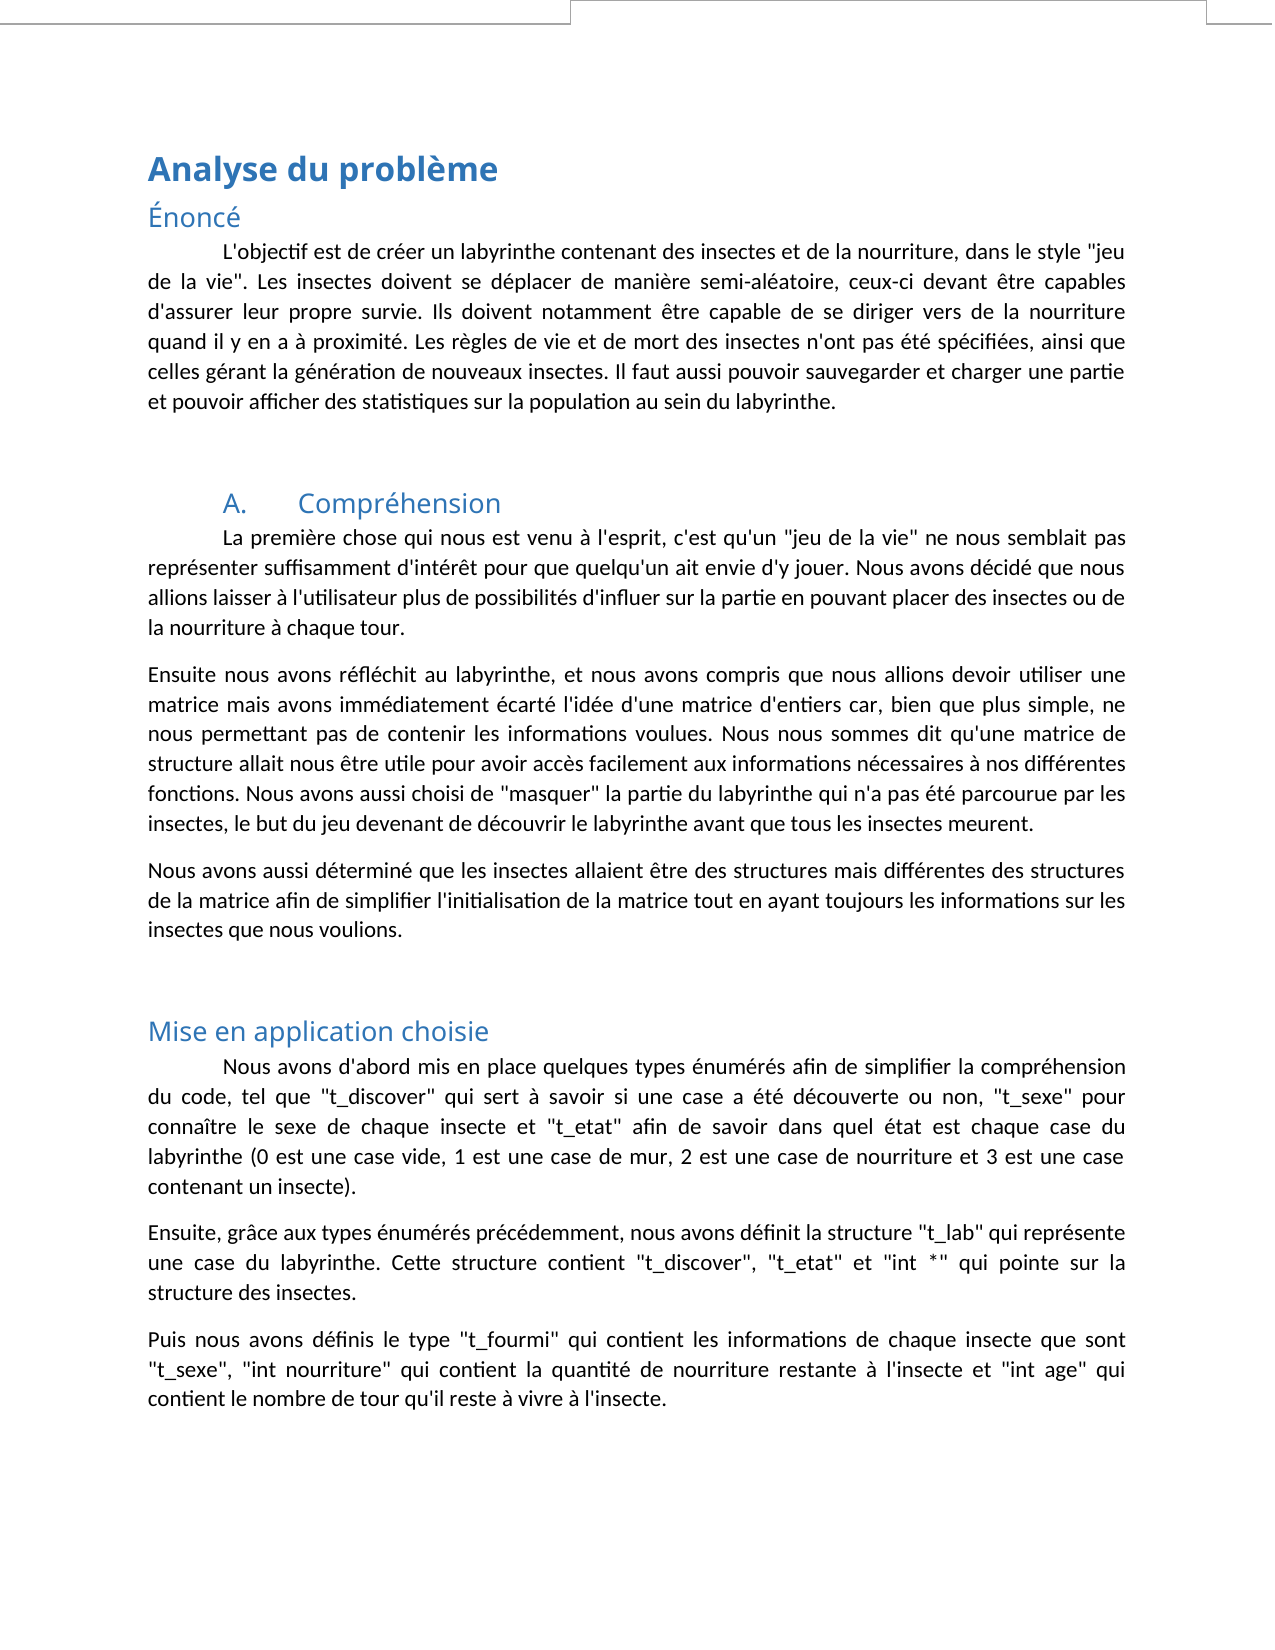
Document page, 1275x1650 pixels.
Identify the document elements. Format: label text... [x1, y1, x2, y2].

text La première chose qui nous est venu à l'esprit, c'est qu'un "jeu de la vie" ne nous semblait pas représenter suffisamment d'intérêt pour que quelqu'un ait envie d'y jouer. Nous avons décidé que nous allions laisser à l'utilisateur plus de possibilités d'influer sur la partie en pouvant placer des insectes ou de la nourriture à chaque tour. [148, 523, 1127, 641]
subtitle Mise en application choisie [148, 1013, 1127, 1050]
text Nous avons d'abord mis en place quelques types énumérés afin de simplifier la compréhension du code, tel que "t_discover" qui sert à savoir si une case a été découverte ou non, "t_sexe" pour connaître le sexe de chaque insecte et "t_etat" afin de savoir dans quel état est chaque case du labyrinthe (0 est une case vide, 1 est une case de mur, 2 est une case de nourriture et 3 est une case contenant un insecte). [148, 1052, 1127, 1200]
subtitle Analyse du problème [148, 145, 1127, 191]
subtitle Compréhension [223, 484, 1127, 521]
text Nous avons aussi déterminé que les insectes allaient être des structures mais différentes des structures de la matrice afin de simplifier l'initialisation de la matrice tout en ayant toujours les informations sur les insectes que nous voulions. [148, 856, 1127, 944]
text L'objectif est de créer un labyrinthe contenant des insectes et de la nourriture, dans le style "jeu de la vie". Les insectes doivent se déplacer de manière semi-aléatoire, ceux-ci devant être capables d'assurer leur propre survie. Ils doivent notamment être capable de se diriger vers de la nourriture quand il y en a à proximité. Les règles de vie et de mort des insectes n'ont pas été spécifiées, ainsi que celles gérant la génération de nouveaux insectes. Il faut aussi pouvoir sauvegarder et charger une partie et pouvoir afficher des statistiques sur la population au sein du labyrinthe. [148, 237, 1127, 415]
text Puis nous avons définis le type "t_fourmi" qui contient les informations de chaque insecte que sont "t_sexe", "int nourriture" qui contient la quantité de nourriture restante à l'insecte et "int age" qui contient le nombre de tour qu'il reste à vivre à l'insecte. [148, 1325, 1127, 1413]
text Ensuite, grâce aux types énumérés précédemment, nous avons définit la structure "t_lab" qui représente une case du labyrinthe. Cette structure contient "t_discover", "t_etat" et "int *" qui pointe sur la structure des insectes. [148, 1218, 1127, 1306]
text Ensuite nous avons réfléchit au labyrinthe, et nous avons compris que nous allions devoir utiliser une matrice mais avons immédiatement écarté l'idée d'une matrice d'entiers car, bien que plus simple, ne nous permettant pas de contenir les informations voulues. Nous nous sommes dit qu'une matrice de structure allait nous être utile pour avoir accès facilement aux informations nécessaires à nos différentes fonctions. Nous avons aussi choisi de "masquer" la partie du labyrinthe qui n'a pas été parcourue par les insectes, le but du jeu devenant de découvrir le labyrinthe avant que tous les insectes meurent. [148, 660, 1127, 837]
subtitle Énoncé [148, 198, 1127, 235]
